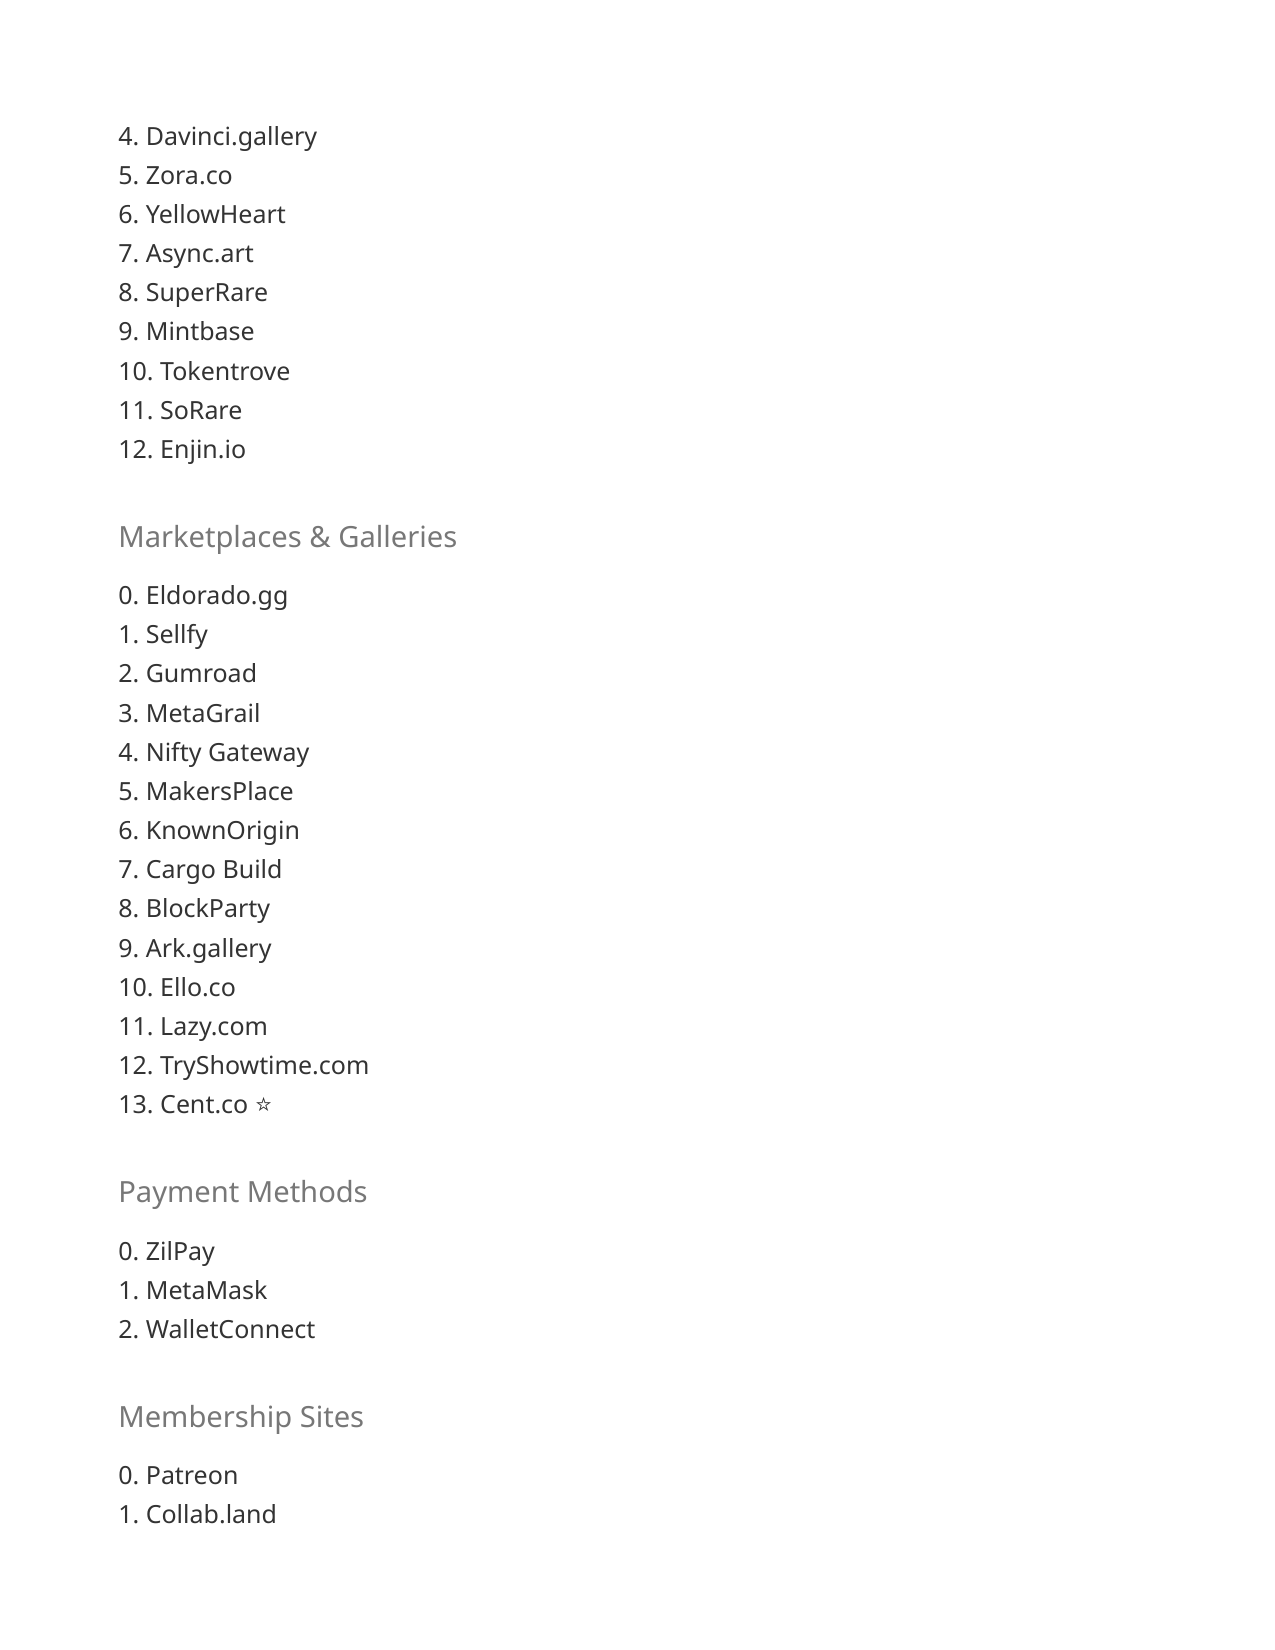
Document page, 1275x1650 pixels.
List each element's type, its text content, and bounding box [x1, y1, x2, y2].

list Lazy.com [118, 1009, 1157, 1043]
list Cargo Build [118, 852, 1157, 886]
list Patreon [118, 1458, 1157, 1492]
list Eldorado.gg [118, 578, 1157, 612]
list Sellfy [118, 617, 1157, 651]
list SuperRare [118, 275, 1157, 309]
subtitle Membership Sites [118, 1396, 1157, 1436]
list TryShowtime.com [118, 1048, 1157, 1082]
list Ark.gallery [118, 930, 1157, 964]
list MetaMask [118, 1272, 1157, 1307]
list Mintbase [118, 314, 1157, 348]
list MakersPlace [118, 774, 1157, 808]
list WalletConnect [118, 1312, 1157, 1346]
list Davinci.gallery [118, 118, 1157, 152]
subtitle Marketplaces & Galleries [118, 516, 1157, 556]
list ZilPay [118, 1233, 1157, 1267]
list Async.art [118, 236, 1157, 270]
list Nifty Gateway [118, 734, 1157, 768]
list Enjin.io [118, 431, 1157, 466]
list Cent.co ⭐ [118, 1087, 1157, 1121]
list Tokentrove [118, 353, 1157, 387]
list Gumroad [118, 656, 1157, 690]
subtitle Payment Methods [118, 1172, 1157, 1211]
list SoRare [118, 392, 1157, 426]
list YellowHeart [118, 196, 1157, 231]
list Ello.co [118, 969, 1157, 1003]
list KnownOrigin [118, 813, 1157, 847]
list Collab.land [118, 1497, 1157, 1531]
list Zora.co [118, 157, 1157, 191]
list BlockParty [118, 891, 1157, 925]
list MetaGrail [118, 695, 1157, 729]
